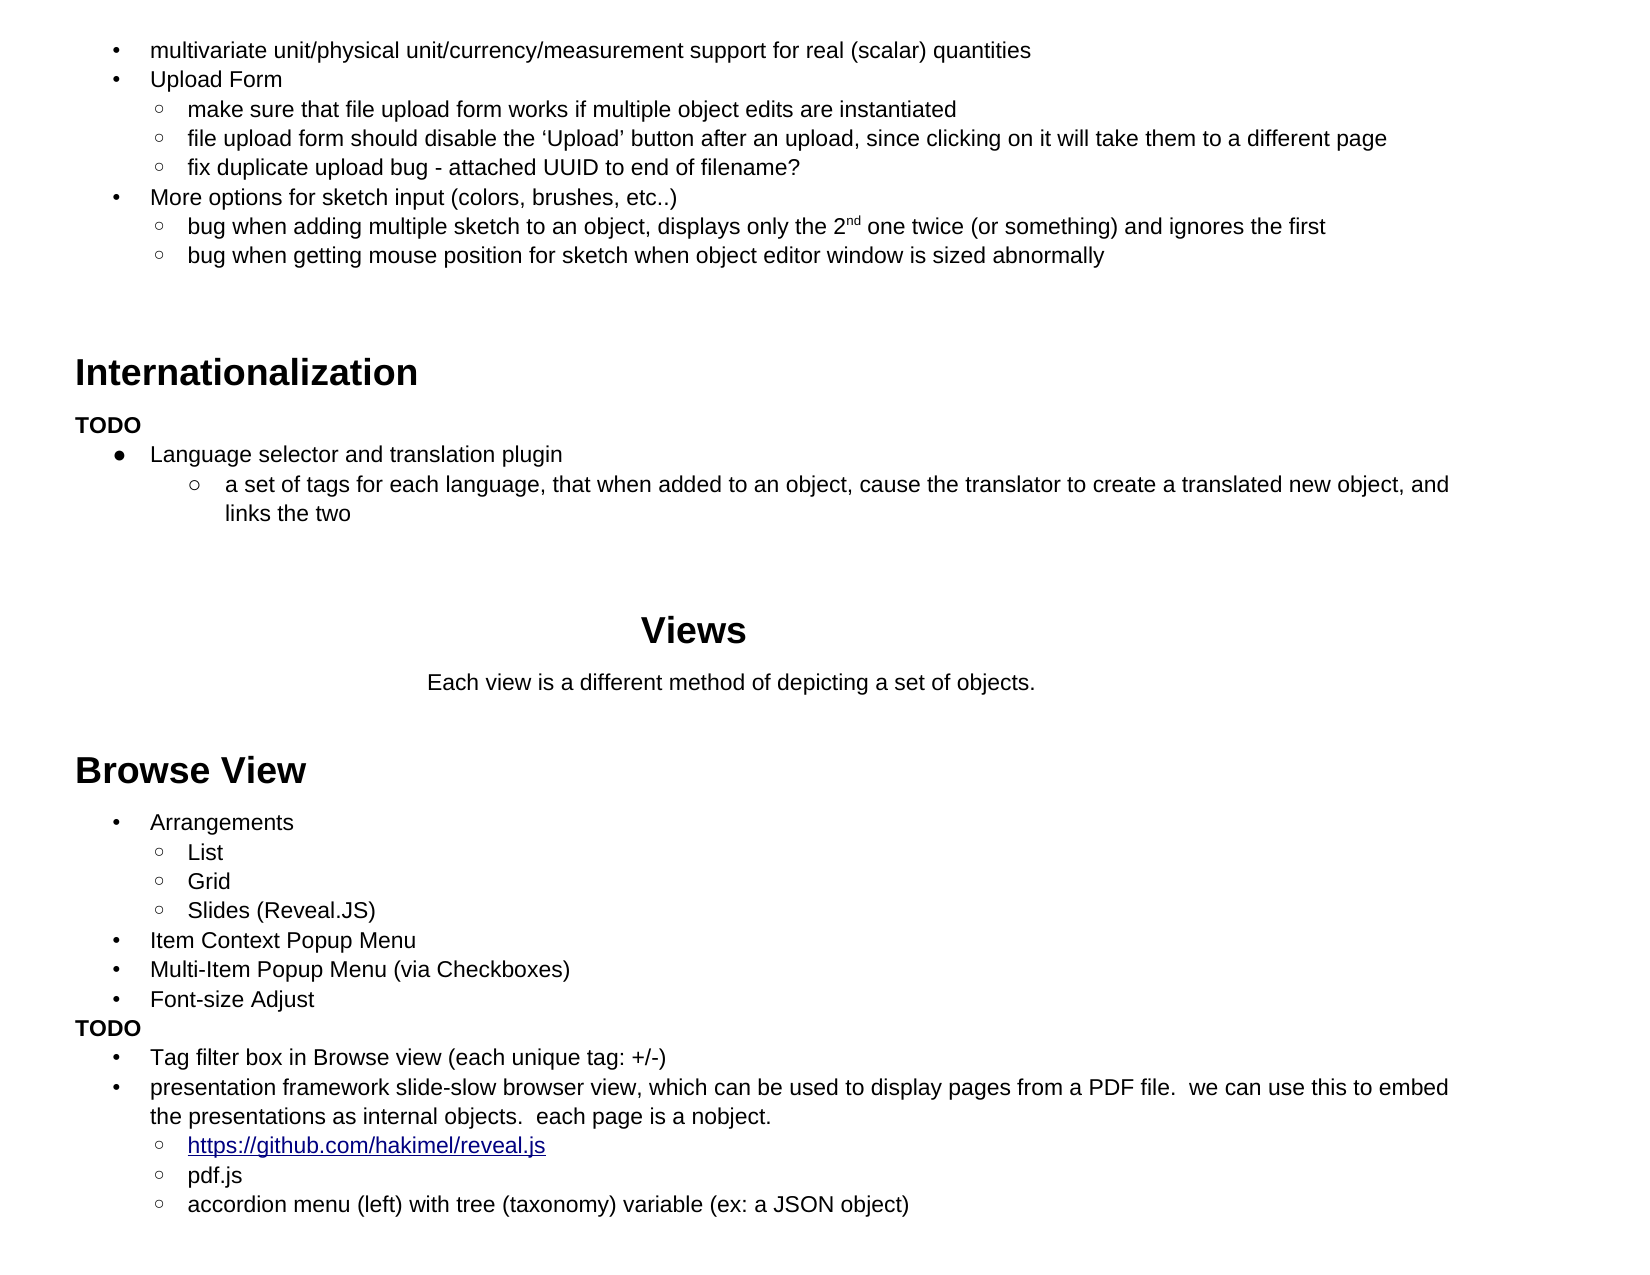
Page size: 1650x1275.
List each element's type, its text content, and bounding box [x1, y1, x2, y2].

list Language selector and translation plugin [112, 442, 1462, 467]
list Item Context Popup Menu [112, 927, 1462, 953]
list Grid [150, 869, 1462, 894]
text TODO [75, 1016, 1462, 1041]
subtitle Internationalization [75, 352, 1462, 394]
list Slides (Reveal.JS) [150, 898, 1462, 924]
list multivariate unit/physical unit/currency/measurement support for real (scalar) quantities [112, 37, 1462, 63]
subtitle TODO [75, 412, 1462, 438]
list presentation framework slide-slow browser view, which can be used to display pages from a PDF file. we can use this to embed the presentations as internal objects. each page is a nobject. [112, 1074, 1462, 1129]
list Arrangements [112, 810, 1462, 836]
list https://github.com/hakimel/reveal.js [150, 1133, 1462, 1159]
list pdf.js [150, 1162, 1462, 1188]
list accordion menu (left) with tree (taxonomy) variable (ex: a JSON object) [150, 1192, 1462, 1217]
list make sure that file upload form works if multiple object edits are instantiated [150, 96, 1462, 122]
list Upload Form [112, 67, 1462, 92]
list Tag filter box in Browse view (each unique tag: +/-) [112, 1045, 1462, 1071]
subtitle Each view is a different method of depicting a set of objects. [0, 670, 1462, 696]
list bug when adding multiple sketch to an object, displays only the 2nd one twice (or something) and ignores the first [150, 214, 1462, 239]
list bug when getting mouse position for sketch when object editor window is sized abnormally [150, 243, 1462, 269]
list file upload form should disable the ‘Upload’ button after an upload, since clicking on it will take them to a different page [150, 126, 1462, 151]
subtitle a set of tags for each language, that when added to an object, cause the translator to create a translated new object, and links the two [187, 471, 1462, 526]
subtitle Browse View [75, 749, 1462, 791]
list List [150, 839, 1462, 865]
list fix duplicate upload bug - attached UUID to end of filename? [150, 155, 1462, 181]
list More options for sketch input (colors, brushes, etc..) [112, 184, 1462, 210]
list Font-size Adjust [112, 986, 1462, 1012]
list Multi-Item Popup Menu (via Checkboxes) [112, 957, 1462, 982]
subtitle Views [75, 609, 1312, 651]
